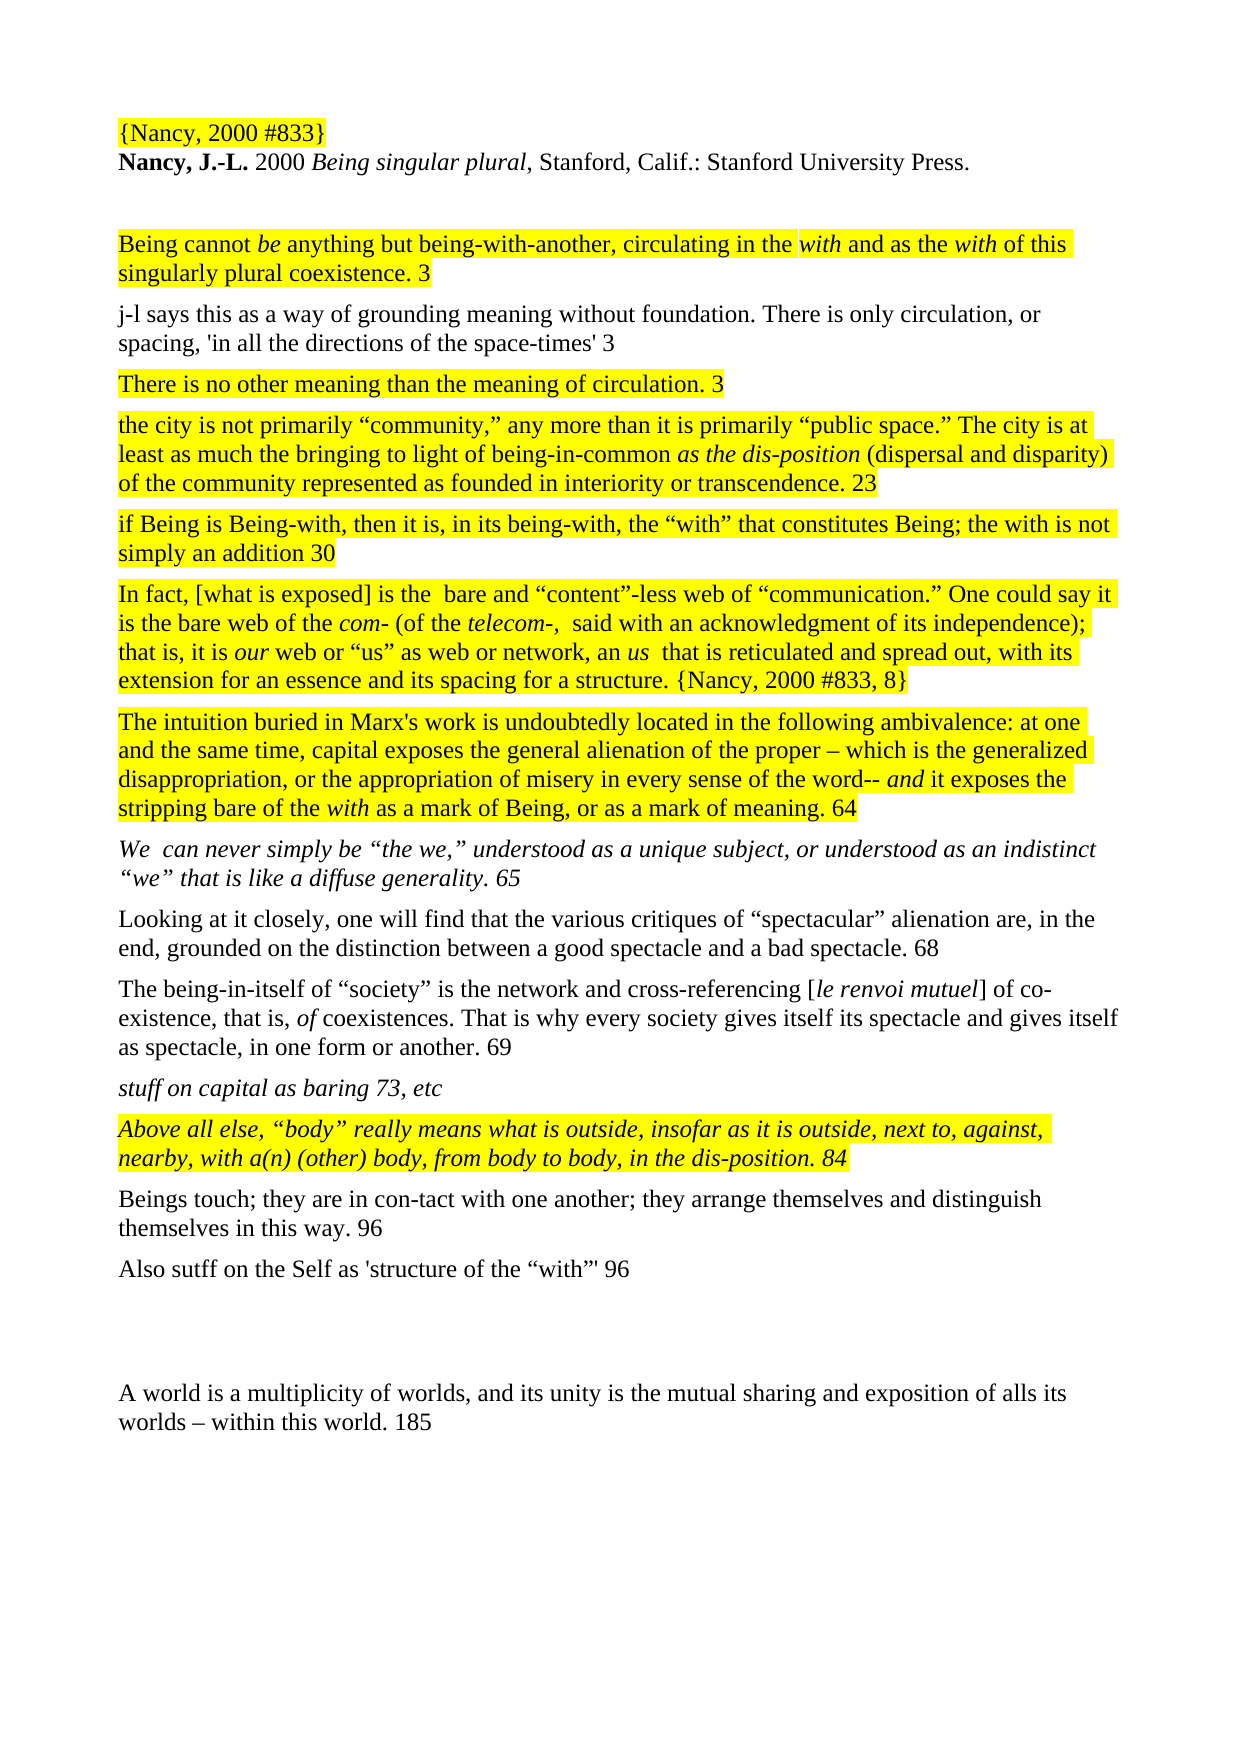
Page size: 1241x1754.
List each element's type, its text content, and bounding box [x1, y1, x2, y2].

text Nancy, J.-L. 2000 Being singular plural, Stanford, Calif.: Stanford University Press. [118, 147, 1122, 176]
text Also sutff on the Self as 'structure of the “with”' 96 [118, 1254, 1122, 1283]
text Being cannot be anything but being-with-another, circulating in the with and as the with of this singularly plural coexistence. 3 [118, 229, 1122, 287]
text In fact, [what is exposed] is the bare and “content”-less web of “communication.” One could say it is the bare web of the com- (of the telecom-, said with an acknowledgment of its independence); that is, it is our web or “us” as web or network, an us that is reticulated and spread out, with its extension for an essence and its spacing for a structure. {Nancy, 2000 #833, 8} [118, 579, 1122, 694]
text {Nancy, 2000 #833} [118, 118, 1122, 147]
text We can never simply be “the we,” understood as a unique subject, or understood as an indistinct “we” that is like a diffuse generality. 65 [118, 834, 1122, 892]
text stuff on capital as baring 73, etc [118, 1073, 1122, 1102]
text The intuition buried in Marx's work is undoubtedly located in the following ambivalence: at one and the same time, capital exposes the general alienation of the proper – which is the generalized disappropriation, or the appropriation of misery in every sense of the word-- and it exposes the stripping bare of the with as a mark of Being, or as a mark of meaning. 64 [118, 707, 1122, 822]
text The being-in-itself of “society” is the network and cross-referencing [le renvoi mutuel] of co-existence, that is, of coexistences. That is why every society gives itself its spectacle and gives itself as spectacle, in one form or another. 69 [118, 974, 1122, 1061]
text Beings touch; they are in con-tact with one another; they arrange themselves and distinguish themselves in this way. 96 [118, 1184, 1122, 1242]
text There is no other meaning than the meaning of circulation. 3 [118, 369, 1122, 398]
text A world is a multiplicity of worlds, and its unity is the mutual sharing and exposition of alls its worlds – within this world. 185 [118, 1378, 1122, 1436]
text Above all else, “body” really means what is outside, insofar as it is outside, next to, against, nearby, with a(n) (other) body, from body to body, in the dis-position. 84 [118, 1114, 1122, 1172]
text j-l says this as a way of grounding meaning without foundation. There is only circulation, or spacing, 'in all the directions of the space-times' 3 [118, 299, 1122, 357]
text Looking at it closely, one will find that the various critiques of “spectacular” alienation are, in the end, grounded on the distinction between a good spectacle and a bad spectacle. 68 [118, 904, 1122, 962]
text if Being is Being-with, then it is, in its being-with, the “with” that constitutes Being; the with is not simply an addition 30 [118, 509, 1122, 567]
text the city is not primarily “community,” any more than it is primarily “public space.” The city is at least as much the bringing to light of being-in-common as the dis-position (dispersal and disparity) of the community represented as founded in interiority or transcendence. 23 [118, 411, 1122, 497]
